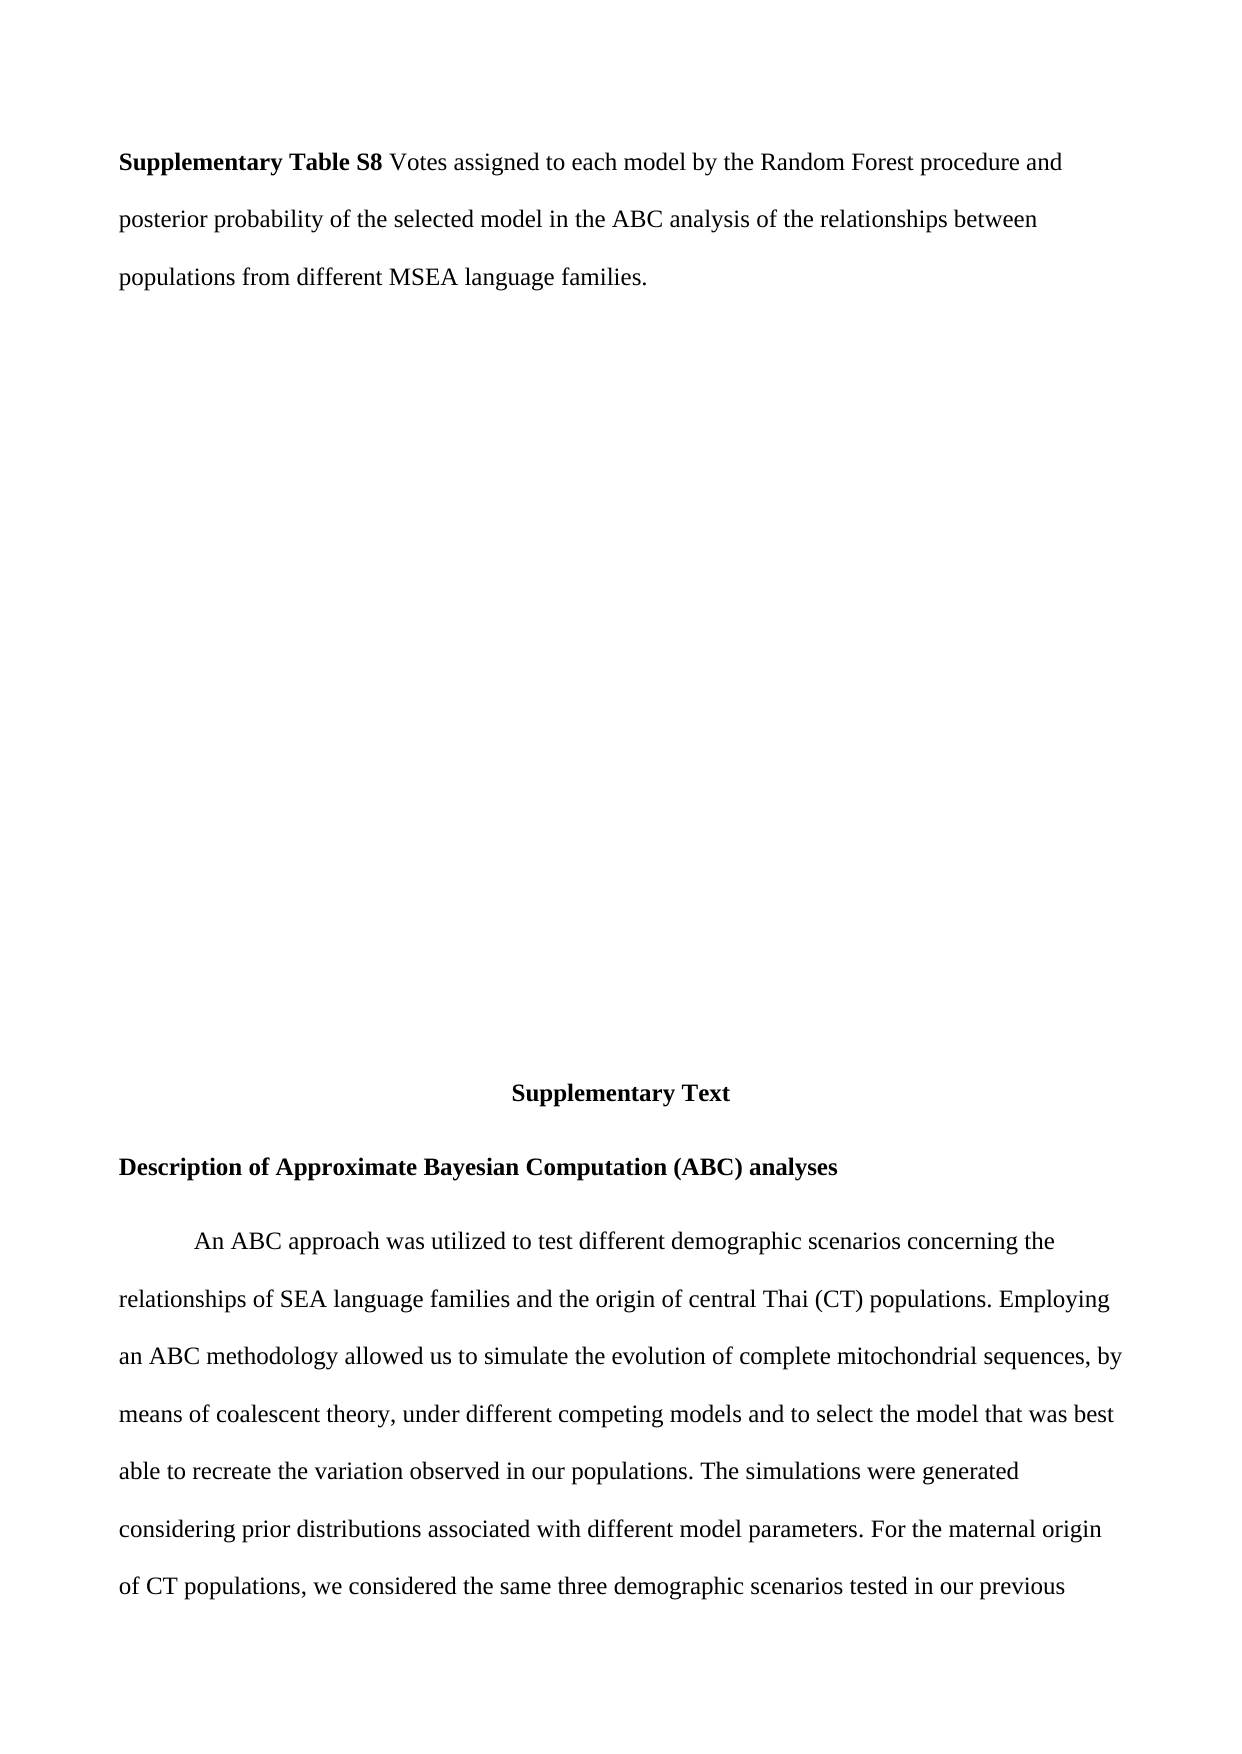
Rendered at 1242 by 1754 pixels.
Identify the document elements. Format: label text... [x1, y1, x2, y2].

text An ABC approach was utilized to test different demographic scenarios concerning the relationships of SEA language families and the origin of central Thai (CT) populations. Employing an ABC methodology allowed us to simulate the evolution of complete mitochondrial sequences, by means of coalescent theory, under different competing models and to select the model that was best able to recreate the variation observed in our populations. The simulations were generated considering prior distributions associated with different model parameters. For the maternal origin of CT populations, we considered the same three demographic scenarios tested in our previous [119, 1226, 1123, 1600]
text Supplementary Table S8 Votes assigned to each model by the Random Forest procedure and posterior probability of the selected model in the ABC analysis of the relationships between populations from different MSEA language families. [119, 147, 1123, 291]
text Description of Approximate Bayesian Computation (ABC) analyses [119, 1152, 1123, 1181]
text Supplementary Text [119, 1078, 1123, 1107]
